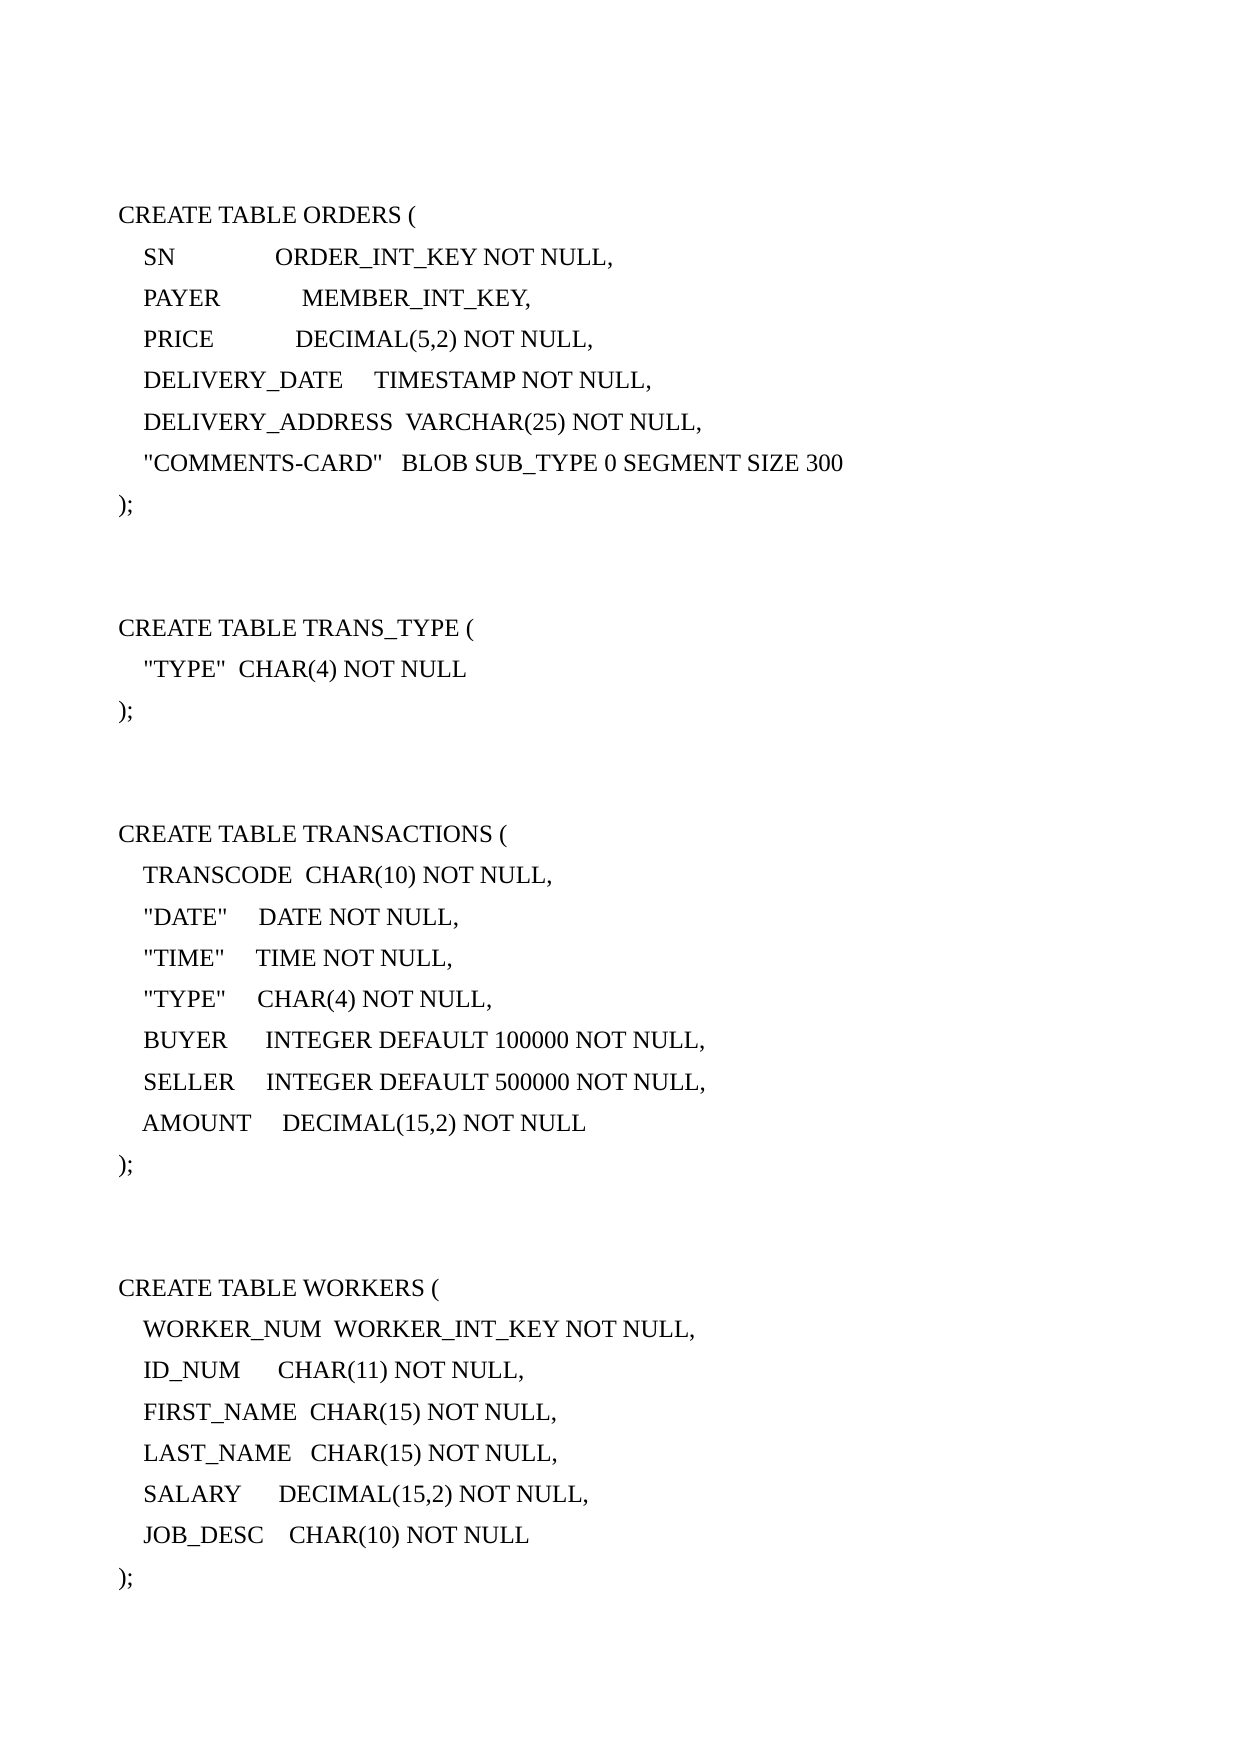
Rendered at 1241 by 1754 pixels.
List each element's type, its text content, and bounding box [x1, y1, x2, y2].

text DELIVERY_ADDRESS VARCHAR(25) NOT NULL, [118, 407, 1122, 436]
text "TIME" TIME NOT NULL, [118, 943, 1122, 972]
text AMOUNT DECIMAL(15,2) NOT NULL [118, 1108, 1122, 1137]
text SN ORDER_INT_KEY NOT NULL, [118, 242, 1122, 271]
text ID_NUM CHAR(11) NOT NULL, [118, 1356, 1122, 1384]
text SELLER INTEGER DEFAULT 500000 NOT NULL, [118, 1067, 1122, 1096]
text "TYPE" CHAR(4) NOT NULL [118, 654, 1122, 683]
text LAST_NAME CHAR(15) NOT NULL, [118, 1438, 1122, 1467]
text JOB_DESC CHAR(10) NOT NULL [118, 1521, 1122, 1549]
text ); [118, 1562, 1122, 1591]
text CREATE TABLE WORKERS ( [118, 1273, 1122, 1302]
text DELIVERY_DATE TIMESTAMP NOT NULL, [118, 366, 1122, 394]
text ); [118, 489, 1122, 518]
text ); [118, 1149, 1122, 1178]
text PRICE DECIMAL(5,2) NOT NULL, [118, 324, 1122, 353]
text BUYER INTEGER DEFAULT 100000 NOT NULL, [118, 1026, 1122, 1054]
text ); [118, 696, 1122, 724]
text PAYER MEMBER_INT_KEY, [118, 283, 1122, 312]
text CREATE TABLE TRANSACTIONS ( [118, 819, 1122, 848]
text WORKER_NUM WORKER_INT_KEY NOT NULL, [118, 1314, 1122, 1343]
text SALARY DECIMAL(15,2) NOT NULL, [118, 1479, 1122, 1508]
text TRANSCODE CHAR(10) NOT NULL, [118, 861, 1122, 889]
text "DATE" DATE NOT NULL, [118, 902, 1122, 931]
text FIRST_NAME CHAR(15) NOT NULL, [118, 1397, 1122, 1426]
text "COMMENTS-CARD" BLOB SUB_TYPE 0 SEGMENT SIZE 300 [118, 448, 1122, 477]
text "TYPE" CHAR(4) NOT NULL, [118, 984, 1122, 1013]
text CREATE TABLE ORDERS ( [118, 201, 1122, 229]
text CREATE TABLE TRANS_TYPE ( [118, 613, 1122, 642]
